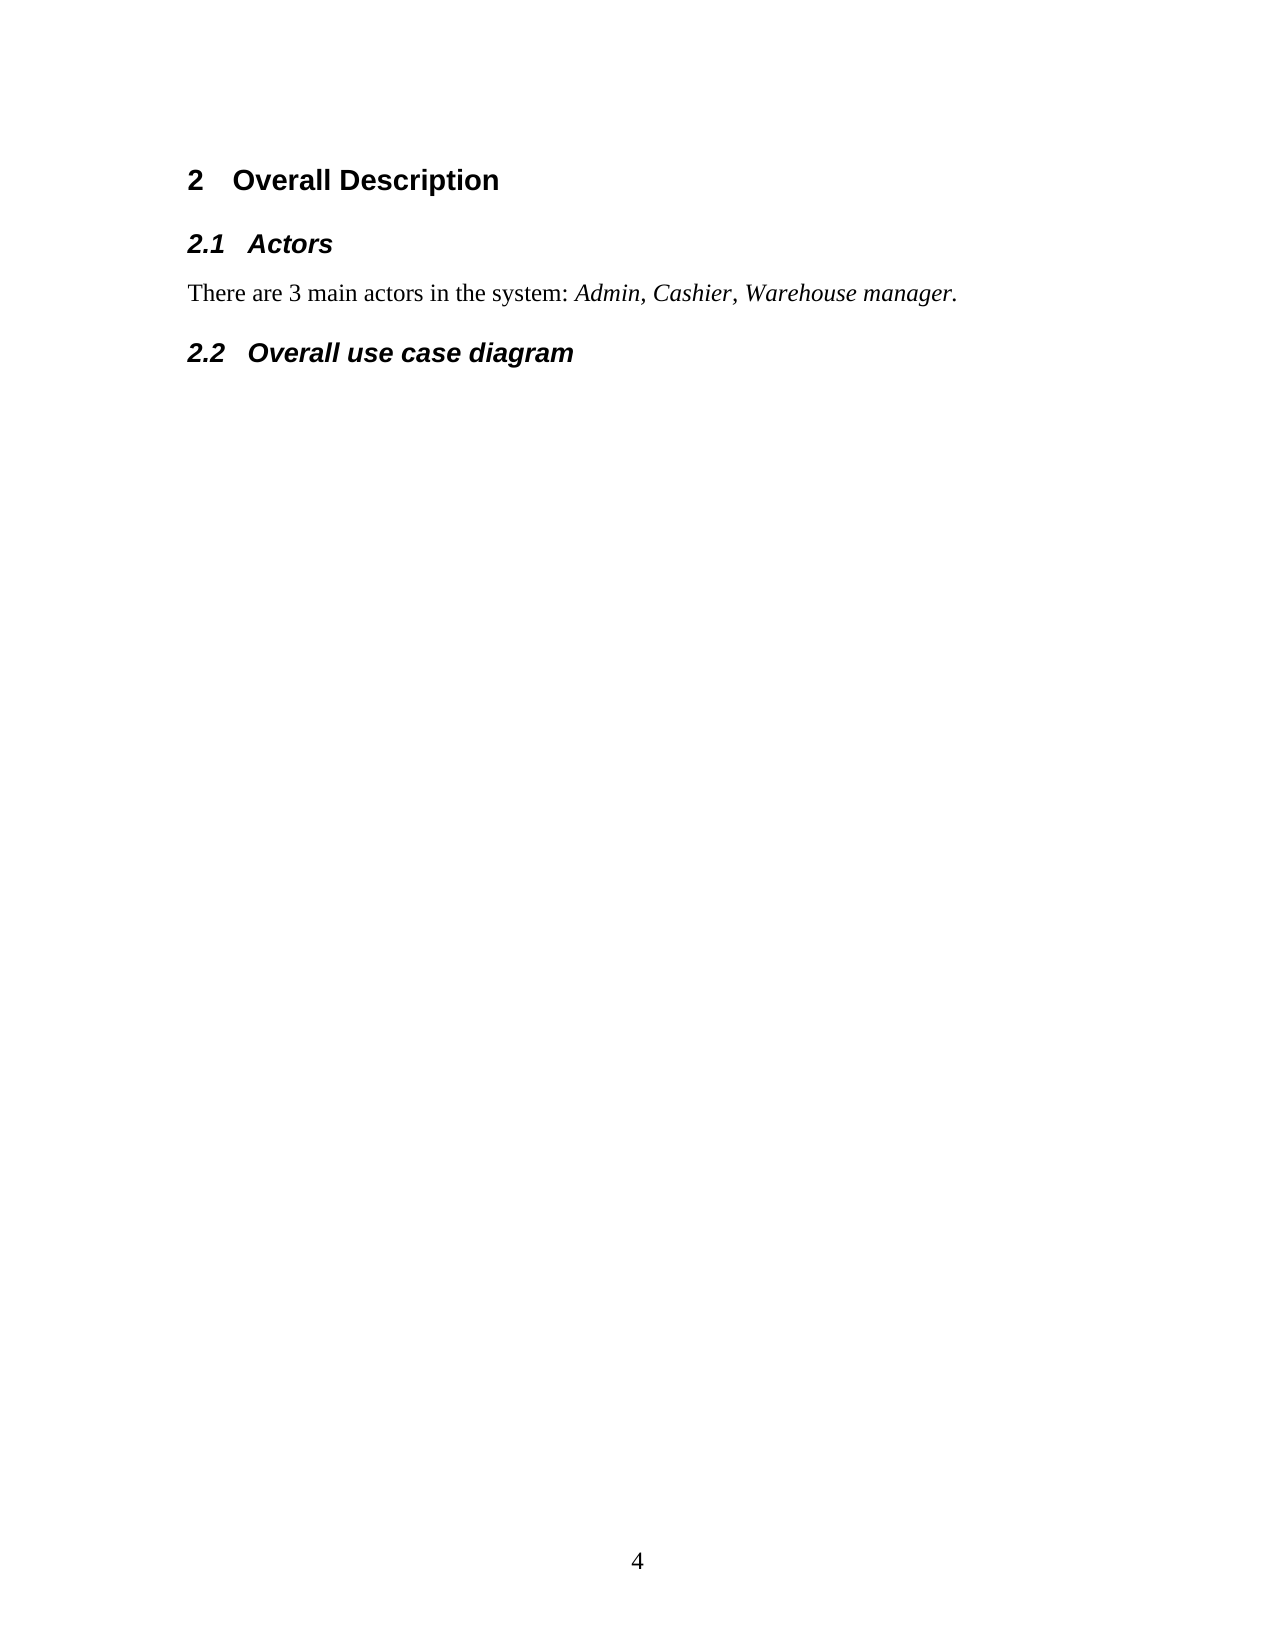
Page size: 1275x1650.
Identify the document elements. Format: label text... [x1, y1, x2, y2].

subtitle Overall Description [187, 162, 1087, 196]
subtitle Actors [187, 228, 1087, 259]
text There are 3 main actors in the system: Admin, Cashier, Warehouse manager. [187, 278, 1087, 306]
subtitle Overall use case diagram [187, 337, 1087, 368]
